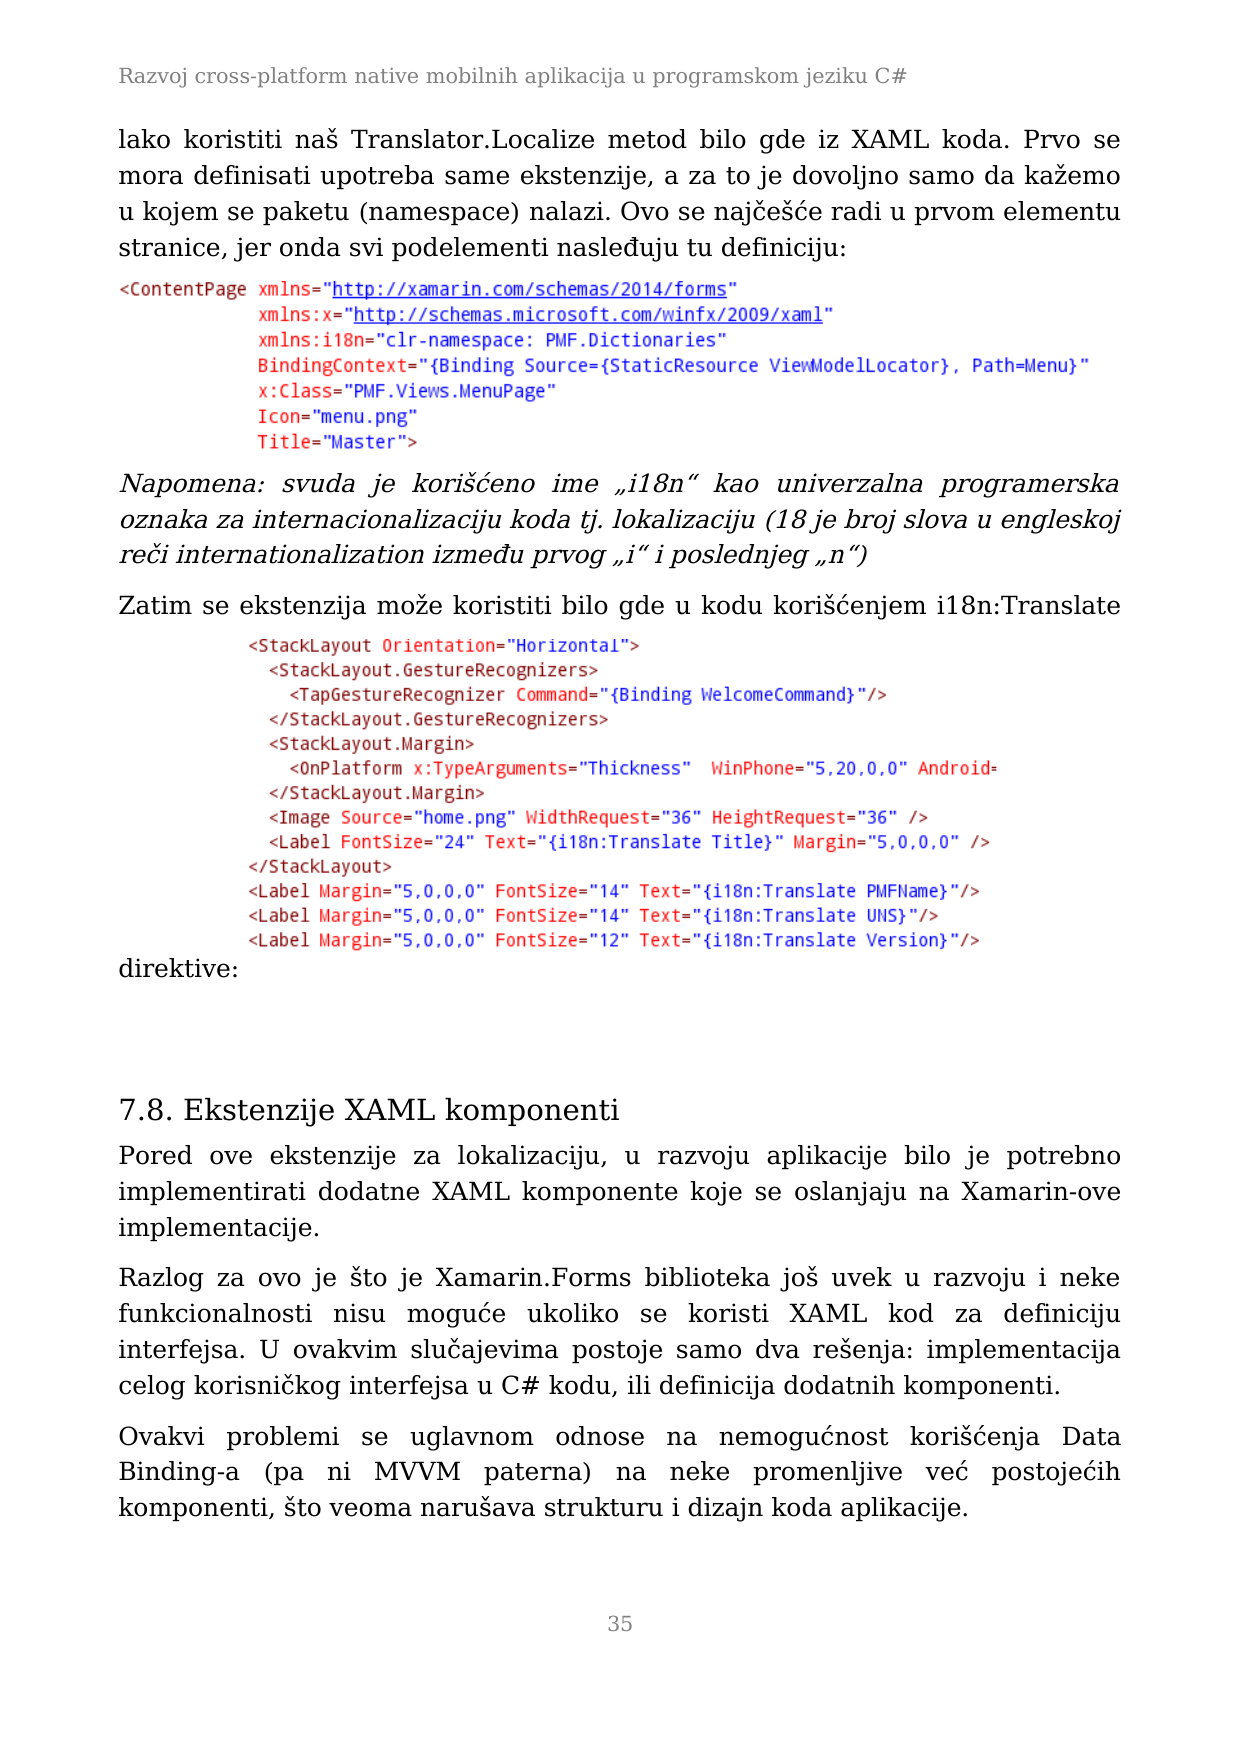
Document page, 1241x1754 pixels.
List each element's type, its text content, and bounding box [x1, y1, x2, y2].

text Pored ove ekstenzije za lokalizaciju, u razvoju aplikacije bilo je potrebno implementirati dodatne XAML komponente koje se oslanjaju na Xamarin-ove implementacije. [118, 1139, 1122, 1241]
text Zatim se ekstenzija može koristiti bilo gde u kodu korišćenjem i18n:Translate direktive: [118, 590, 1122, 982]
subtitle 7.8. Ekstenzije XAML komponenti [118, 1092, 1122, 1127]
text Napomena: svuda je korišćeno ime „i18n“ kao univerzalna programerska oznaka za internacionalizaciju koda tj. lokalizaciju (18 je broj slova u engleskoj reči internationalization između prvog „i“ i poslednjeg „n“) [118, 462, 1122, 569]
picture [243, 639, 997, 953]
picture [118, 281, 1123, 462]
text Ovakvi problemi se uglavnom odnose na nemogućnost korišćenja Data Binding-a (pa ni MVVM paterna) na neke promenljive već postojećih komponenti, što veoma narušava strukturu i dizajn koda aplikacije. [118, 1420, 1122, 1522]
text Razlog za ovo je što je Xamarin.Forms biblioteka još uvek u razvoju i neke funkcionalnosti nisu moguće ukoliko se koristi XAML kod za definiciju interfejsa. U ovakvim slučajevima postoje samo dva rešenja: implementacija celog korisničkog interfejsa u C# kodu, ili definicija dodatnih komponenti. [118, 1262, 1122, 1399]
text lako koristiti naš Translator.Localize metod bilo gde iz XAML koda. Prvo se mora definisati upotreba same ekstenzije, a za to je dovoljno samo da kažemo u kojem se paketu (namespace) nalazi. Ovo se najčešće radi u prvom elementu stranice, jer onda svi podelementi nasleđuju tu definiciju: [118, 123, 1122, 261]
